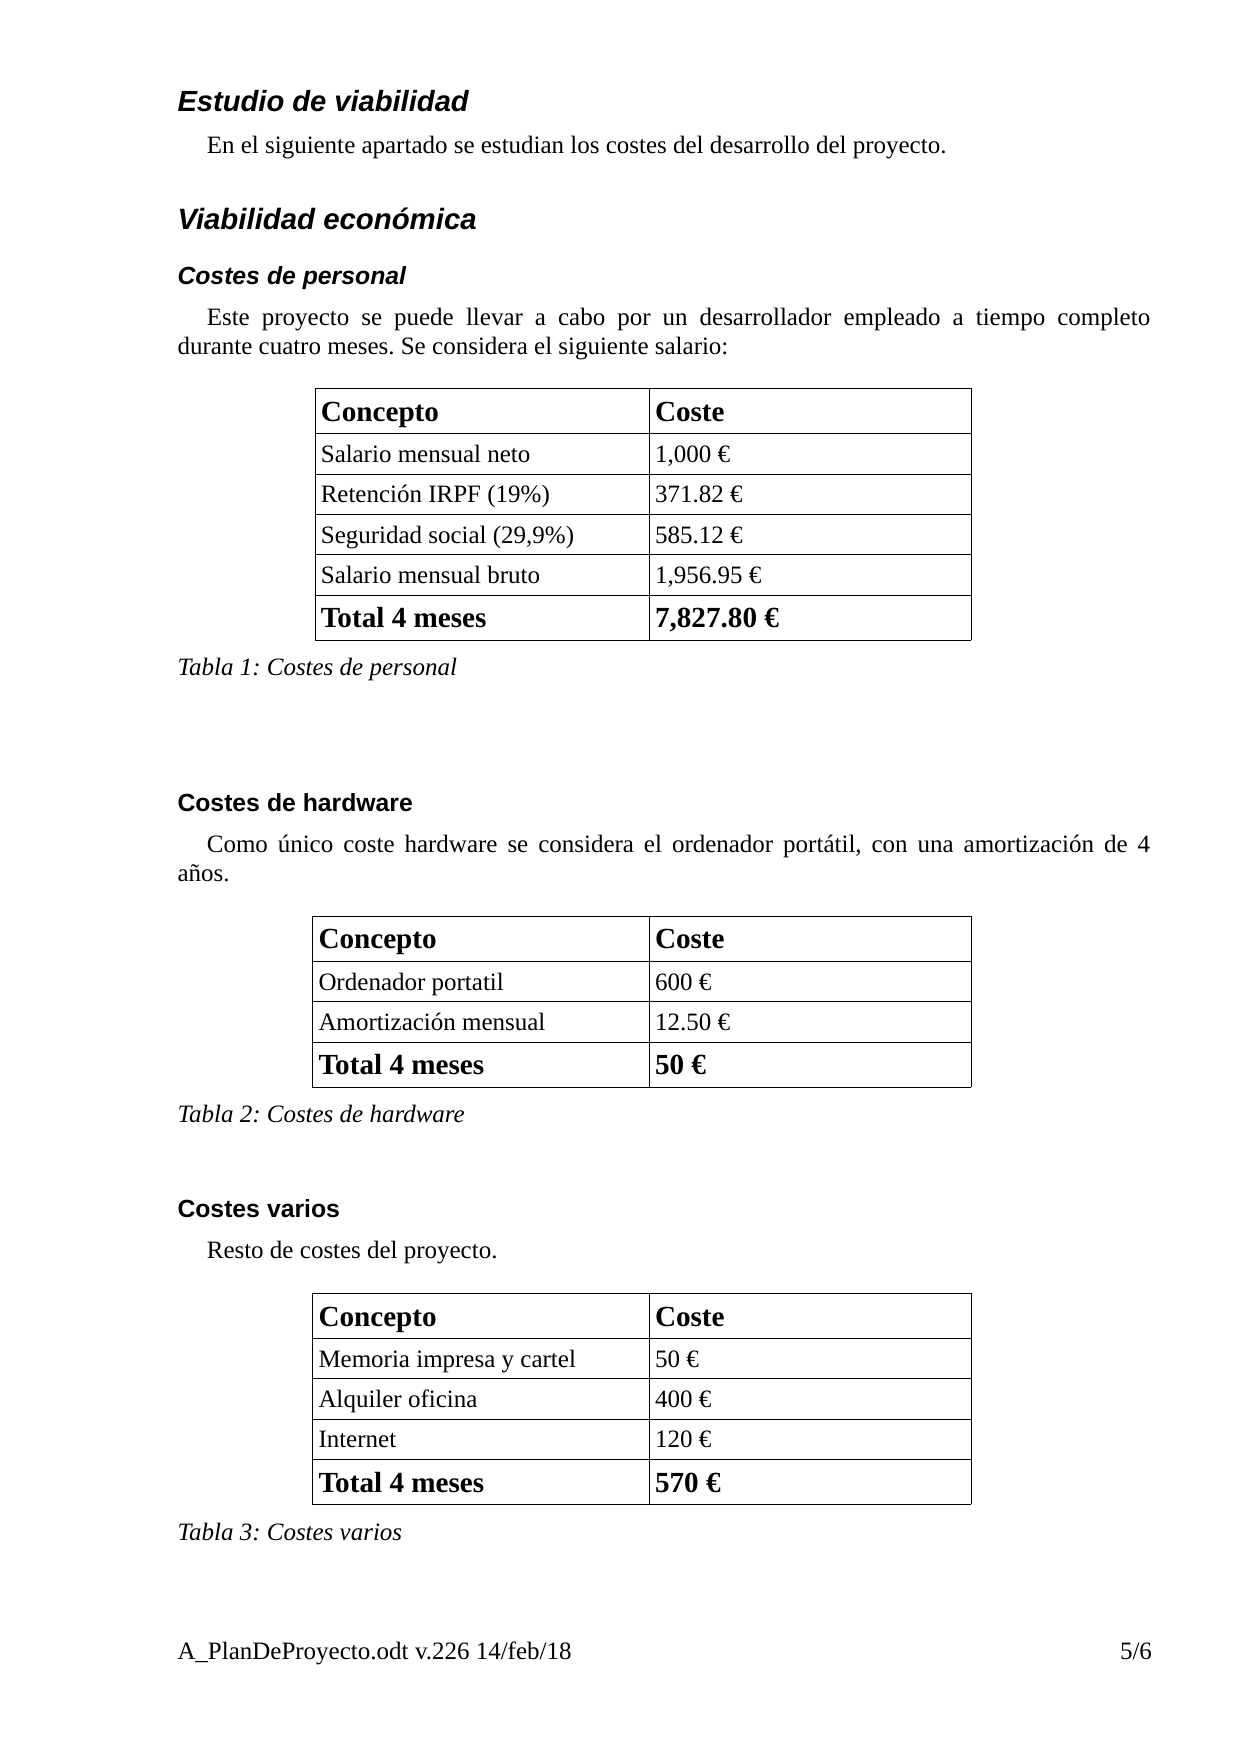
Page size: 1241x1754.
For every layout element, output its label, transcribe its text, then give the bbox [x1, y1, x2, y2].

subtitle Viabilidad económica [177, 202, 1152, 236]
text Tabla 3: Costes varios [177, 1517, 1152, 1545]
table_cell 570 € [650, 1460, 971, 1504]
subtitle Estudio de viabilidad [177, 84, 1152, 118]
text Como único coste hardware se considera el ordenador portátil, con una amortización de 4 años. [177, 829, 1152, 887]
table_cell Retención IRPF (19%) [316, 475, 649, 514]
text Tabla 2: Costes de hardware [177, 1099, 1152, 1128]
table_cell Salario mensual neto [316, 434, 649, 474]
text Resto de costes del proyecto. [177, 1235, 1152, 1264]
table_cell 600 € [650, 962, 971, 1001]
table_cell Amortización mensual [313, 1002, 649, 1042]
table_cell 1.956,95 € [650, 555, 971, 594]
table_header Coste [650, 389, 971, 433]
subtitle Costes de hardware [177, 788, 1152, 817]
table_cell Salario mensual bruto [316, 555, 649, 594]
table_cell Total 4 meses [313, 1043, 649, 1087]
table_header Coste [650, 917, 971, 961]
table_cell 50 € [650, 1339, 971, 1378]
table_cell 371,82 € [650, 475, 971, 514]
table_cell Alquiler oficina [313, 1379, 649, 1418]
table_cell 12,50 € [650, 1002, 971, 1042]
table_header Coste [650, 1294, 971, 1338]
table_header Concepto [316, 389, 649, 433]
table_cell 120 € [650, 1420, 971, 1459]
table_header Concepto [313, 917, 649, 961]
text En el siguiente apartado se estudian los costes del desarrollo del proyecto. [177, 130, 1152, 159]
table_header Concepto [313, 1294, 649, 1338]
table_cell Memoria impresa y cartel [313, 1339, 649, 1378]
text Este proyecto se puede llevar a cabo por un desarrollador empleado a tiempo completo durante cuatro meses. Se considera el siguiente salario: [177, 302, 1152, 359]
table_cell Total 4 meses [313, 1460, 649, 1504]
table_cell Internet [313, 1420, 649, 1459]
table_cell Seguridad social (29,9%) [316, 515, 649, 554]
table_cell Ordenador portatil [313, 962, 649, 1001]
table_cell 400 € [650, 1379, 971, 1418]
subtitle Costes varios [177, 1194, 1152, 1223]
table_cell 585,12 € [650, 515, 971, 554]
text Tabla 1: Costes de personal [177, 652, 1152, 681]
table_cell 50 € [650, 1043, 971, 1087]
table_cell 1.000 € [650, 434, 971, 474]
table_cell 7.827,80 € [650, 596, 971, 640]
subtitle Costes de personal [177, 261, 1152, 289]
table_cell Total 4 meses [316, 596, 649, 640]
